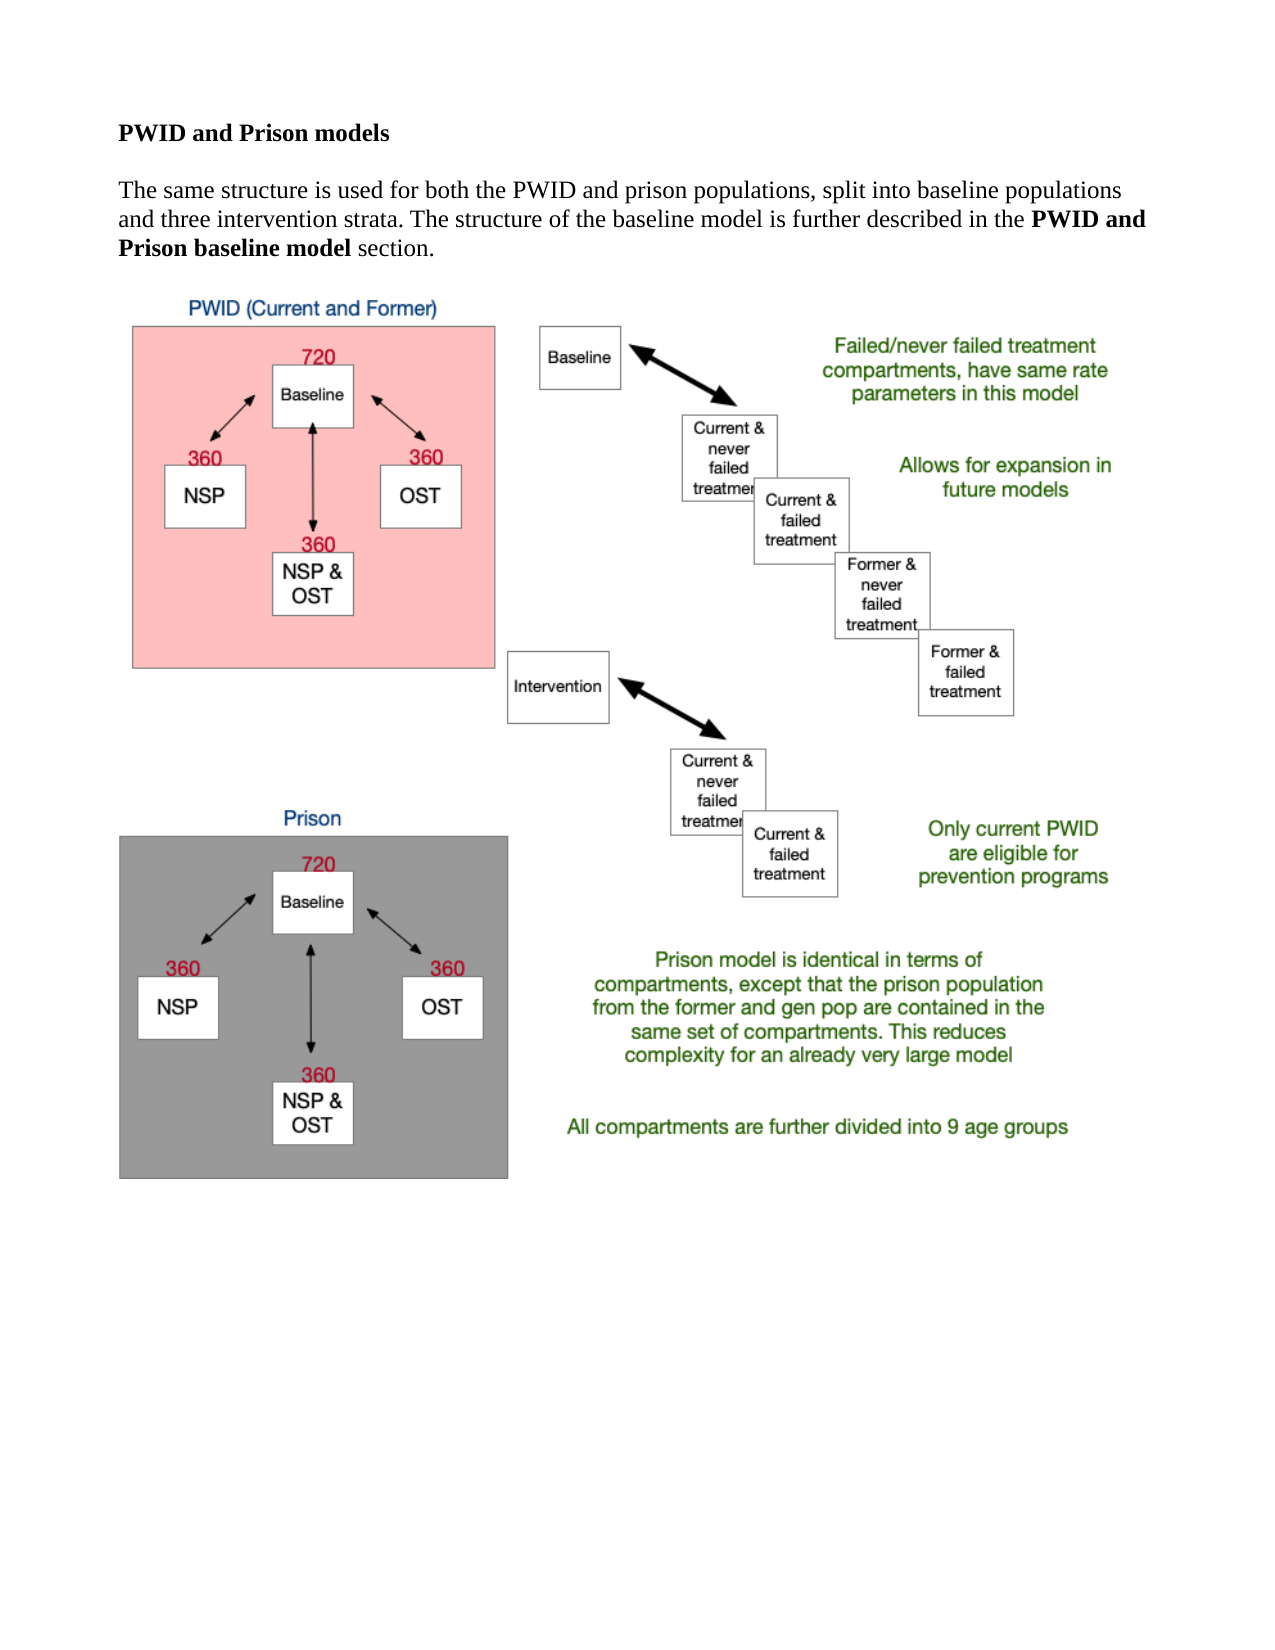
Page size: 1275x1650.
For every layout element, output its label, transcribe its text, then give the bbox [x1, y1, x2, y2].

picture [118, 290, 1157, 1179]
text The same structure is used for both the PWID and prison populations, split into baseline populations and three intervention strata. The structure of the baseline model is further described in the PWID and Prison baseline model section. [118, 176, 1157, 262]
text PWID and Prison models [118, 118, 1157, 147]
